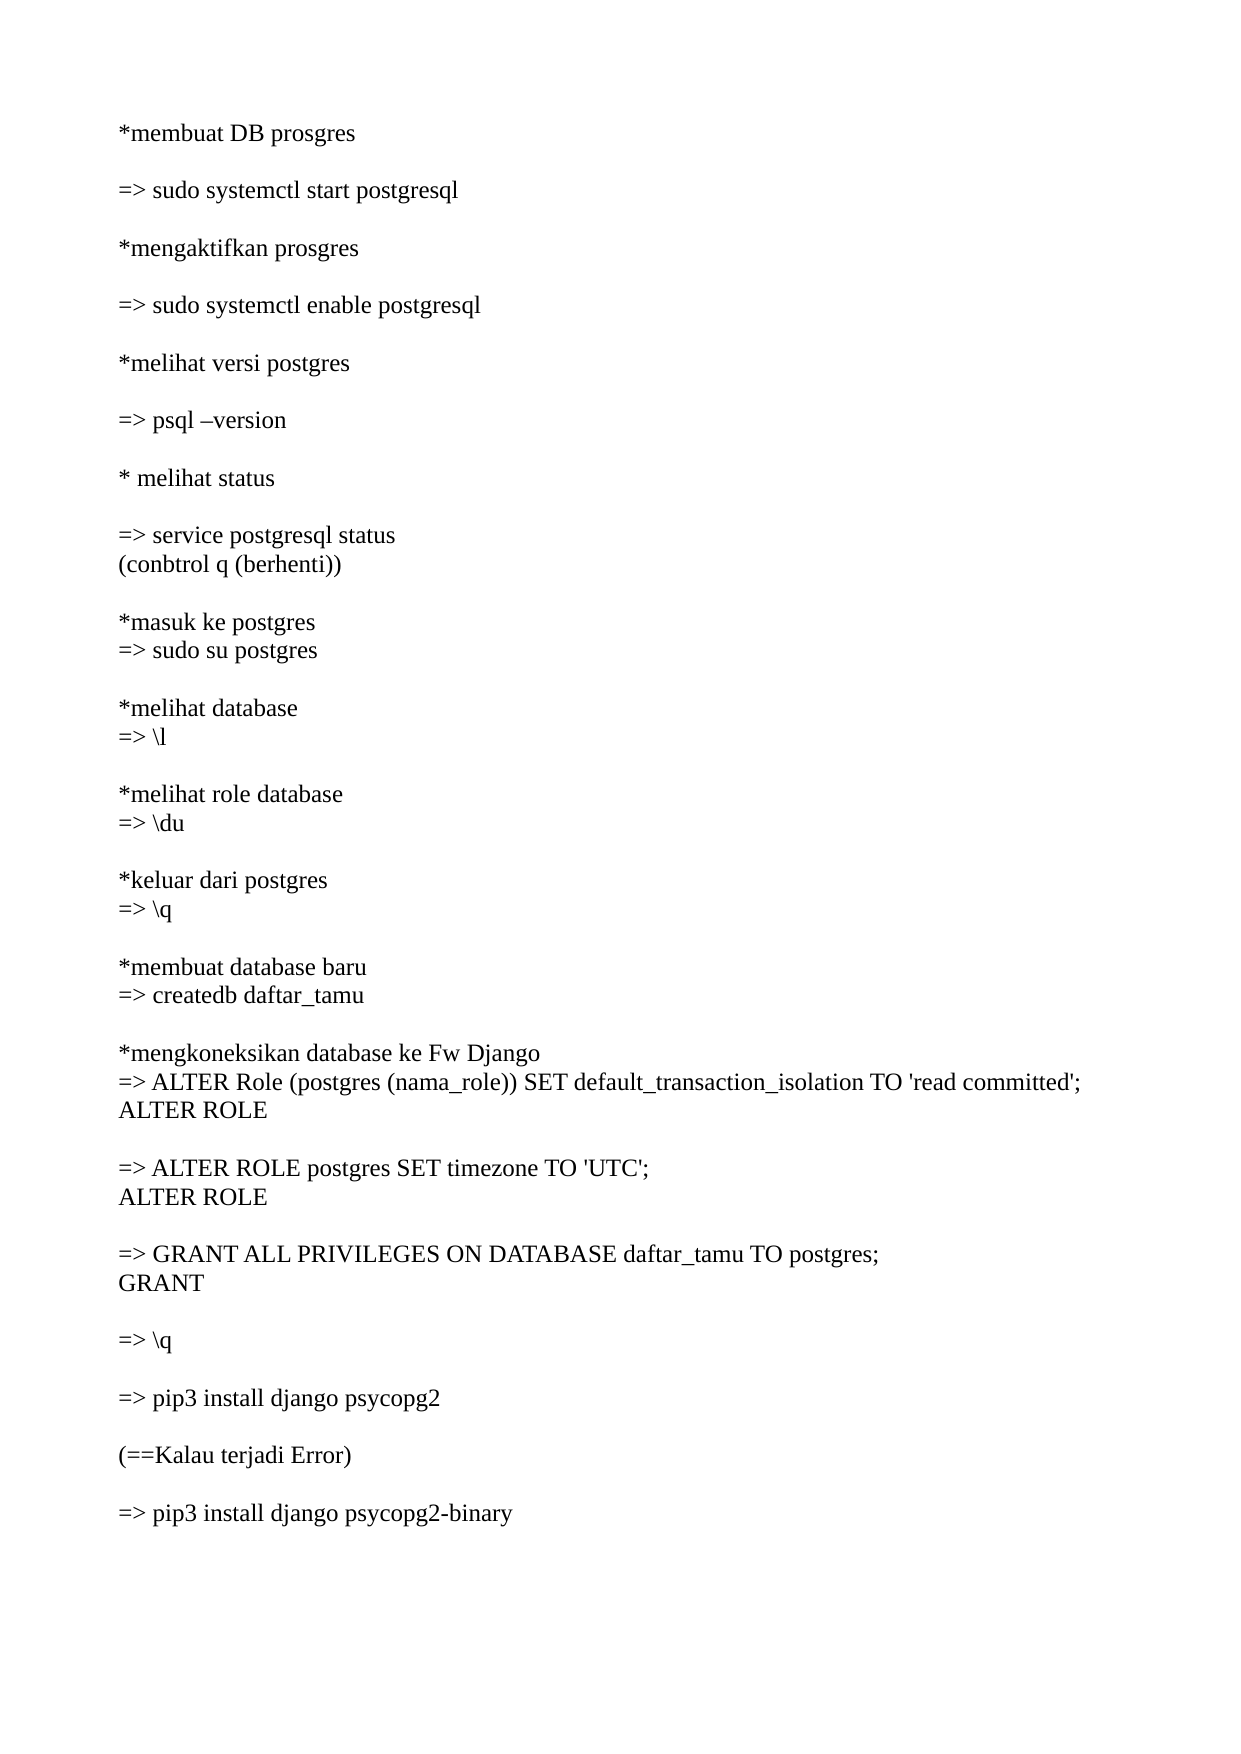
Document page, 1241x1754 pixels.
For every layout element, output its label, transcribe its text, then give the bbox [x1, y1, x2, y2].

text *membuat DB prosgres [118, 118, 1122, 147]
text => \du [118, 808, 1122, 837]
text (==Kalau terjadi Error) [118, 1441, 1122, 1469]
text *mengaktifkan prosgres [118, 233, 1122, 262]
text => createdb daftar_tamu [118, 981, 1122, 1009]
text => GRANT ALL PRIVILEGES ON DATABASE daftar_tamu TO postgres; [118, 1239, 1122, 1268]
text * melihat status [118, 463, 1122, 492]
text => psql –version [118, 406, 1122, 434]
text *keluar dari postgres [118, 866, 1122, 894]
text *melihat versi postgres [118, 348, 1122, 377]
text => ALTER Role (postgres (nama_role)) SET default_transaction_isolation TO 'read committed'; [118, 1067, 1122, 1096]
text => ALTER ROLE postgres SET timezone TO 'UTC'; [118, 1153, 1122, 1182]
text => pip3 install django psycopg2 [118, 1383, 1122, 1412]
text => service postgresql status [118, 521, 1122, 549]
text ALTER ROLE [118, 1182, 1122, 1211]
text => sudo systemctl start postgresql [118, 176, 1122, 204]
text (conbtrol q (berhenti)) [118, 549, 1122, 578]
text => \l [118, 722, 1122, 751]
text GRANT [118, 1268, 1122, 1297]
text => \q [118, 1326, 1122, 1354]
text => \q [118, 894, 1122, 923]
text *melihat role database [118, 779, 1122, 808]
text *membuat database baru [118, 952, 1122, 981]
text => sudo su postgres [118, 636, 1122, 664]
text *melihat database [118, 693, 1122, 722]
text *masuk ke postgres [118, 607, 1122, 636]
text *mengkoneksikan database ke Fw Django [118, 1038, 1122, 1067]
text ALTER ROLE [118, 1096, 1122, 1124]
text => sudo systemctl enable postgresql [118, 291, 1122, 319]
text => pip3 install django psycopg2-binary [118, 1498, 1122, 1527]
